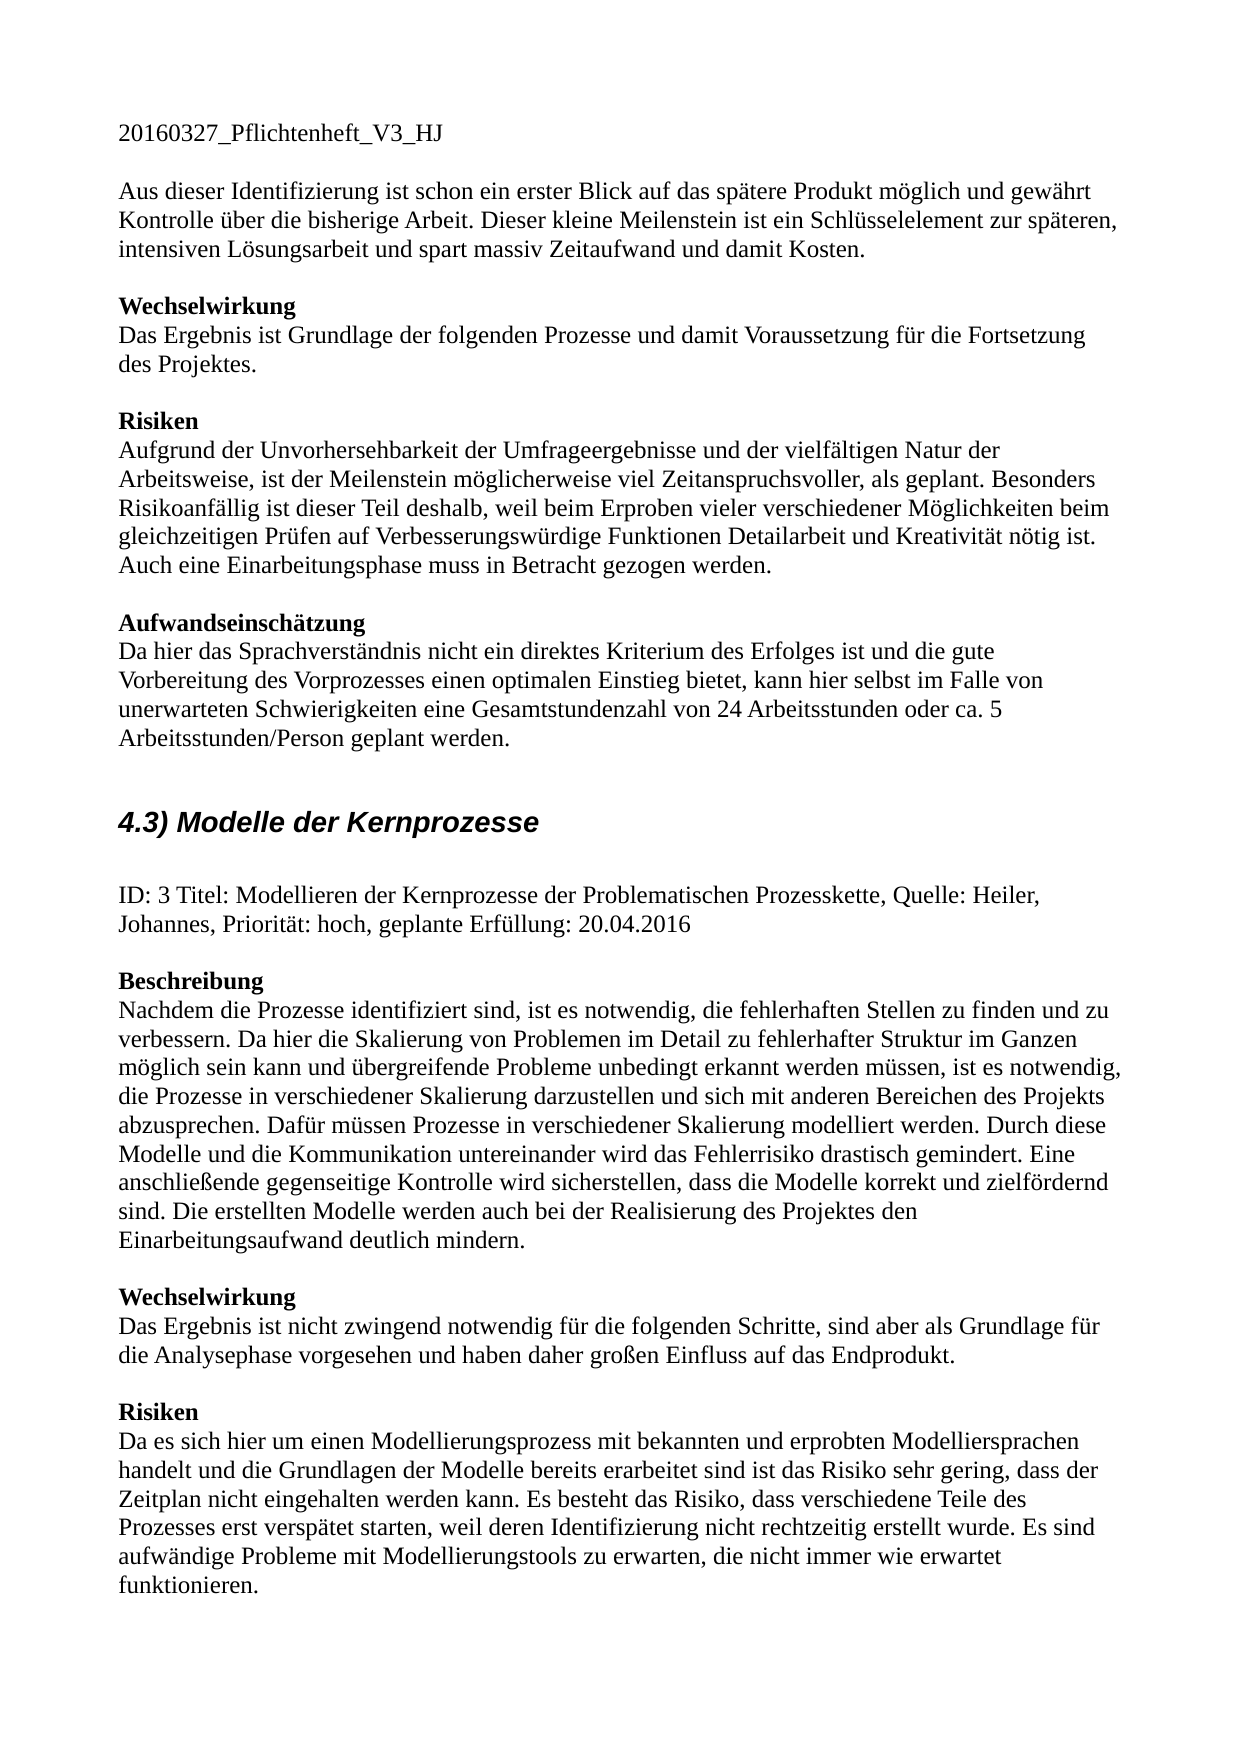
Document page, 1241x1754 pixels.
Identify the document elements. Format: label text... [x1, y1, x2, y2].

text Risiken [118, 406, 1122, 435]
text Da es sich hier um einen Modellierungsprozess mit bekannten und erprobten Modelliersprachen handelt und die Grundlagen der Modelle bereits erarbeitet sind ist das Risiko sehr gering, dass der Zeitplan nicht eingehalten werden kann. Es besteht das Risiko, dass verschiedene Teile des Prozesses erst verspätet starten, weil deren Identifizierung nicht rechtzeitig erstellt wurde. Es sind aufwändige Probleme mit Modellierungstools zu erwarten, die nicht immer wie erwartet funktionieren. [118, 1426, 1122, 1599]
text Beschreibung [118, 966, 1122, 995]
text Das Ergebnis ist nicht zwingend notwendig für die folgenden Schritte, sind aber als Grundlage für die Analysephase vorgesehen und haben daher großen Einfluss auf das Endprodukt. [118, 1311, 1122, 1369]
text Aus dieser Identifizierung ist schon ein erster Blick auf das spätere Produkt möglich und gewährt Kontrolle über die bisherige Arbeit. Dieser kleine Meilenstein ist ein Schlüsselelement zur späteren, intensiven Lösungsarbeit und spart massiv Zeitaufwand und damit Kosten. [118, 176, 1122, 263]
text Risiken [118, 1397, 1122, 1426]
text Da hier das Sprachverständnis nicht ein direktes Kriterium des Erfolges ist und die gute Vorbereitung des Vorprozesses einen optimalen Einstieg bietet, kann hier selbst im Falle von unerwarteten Schwierigkeiten eine Gesamtstundenzahl von 24 Arbeitsstunden oder ca. 5 Arbeitsstunden/Person geplant werden. [118, 636, 1122, 751]
text ID: 3 Titel: Modellieren der Kernprozesse der Problematischen Prozesskette, Quelle: Heiler, Johannes, Priorität: hoch, geplante Erfüllung: 20.04.2016 [118, 880, 1122, 937]
text Aufgrund der Unvorhersehbarkeit der Umfrageergebnisse und der vielfältigen Natur der Arbeitsweise, ist der Meilenstein möglicherweise viel Zeitanspruchsvoller, als geplant. Besonders Risikoanfällig ist dieser Teil deshalb, weil beim Erproben vieler verschiedener Möglichkeiten beim gleichzeitigen Prüfen auf Verbesserungswürdige Funktionen Detailarbeit und Kreativität nötig ist. Auch eine Einarbeitungsphase muss in Betracht gezogen werden. [118, 435, 1122, 579]
text Wechselwirkung [118, 291, 1122, 320]
text Das Ergebnis ist Grundlage der folgenden Prozesse und damit Voraussetzung für die Fortsetzung des Projektes. [118, 320, 1122, 378]
subtitle 4.3) Modelle der Kernprozesse [118, 805, 1122, 839]
text Nachdem die Prozesse identifiziert sind, ist es notwendig, die fehlerhaften Stellen zu finden und zu verbessern. Da hier die Skalierung von Problemen im Detail zu fehlerhafter Struktur im Ganzen möglich sein kann und übergreifende Probleme unbedingt erkannt werden müssen, ist es notwendig, die Prozesse in verschiedener Skalierung darzustellen und sich mit anderen Bereichen des Projekts abzusprechen. Dafür müssen Prozesse in verschiedener Skalierung modelliert werden. Durch diese Modelle und die Kommunikation untereinander wird das Fehlerrisiko drastisch gemindert. Eine anschließende gegenseitige Kontrolle wird sicherstellen, dass die Modelle korrekt und zielfördernd sind. Die erstellten Modelle werden auch bei der Realisierung des Projektes den Einarbeitungsaufwand deutlich mindern. [118, 995, 1122, 1254]
text Aufwandseinschätzung [118, 608, 1122, 636]
text Wechselwirkung [118, 1282, 1122, 1311]
